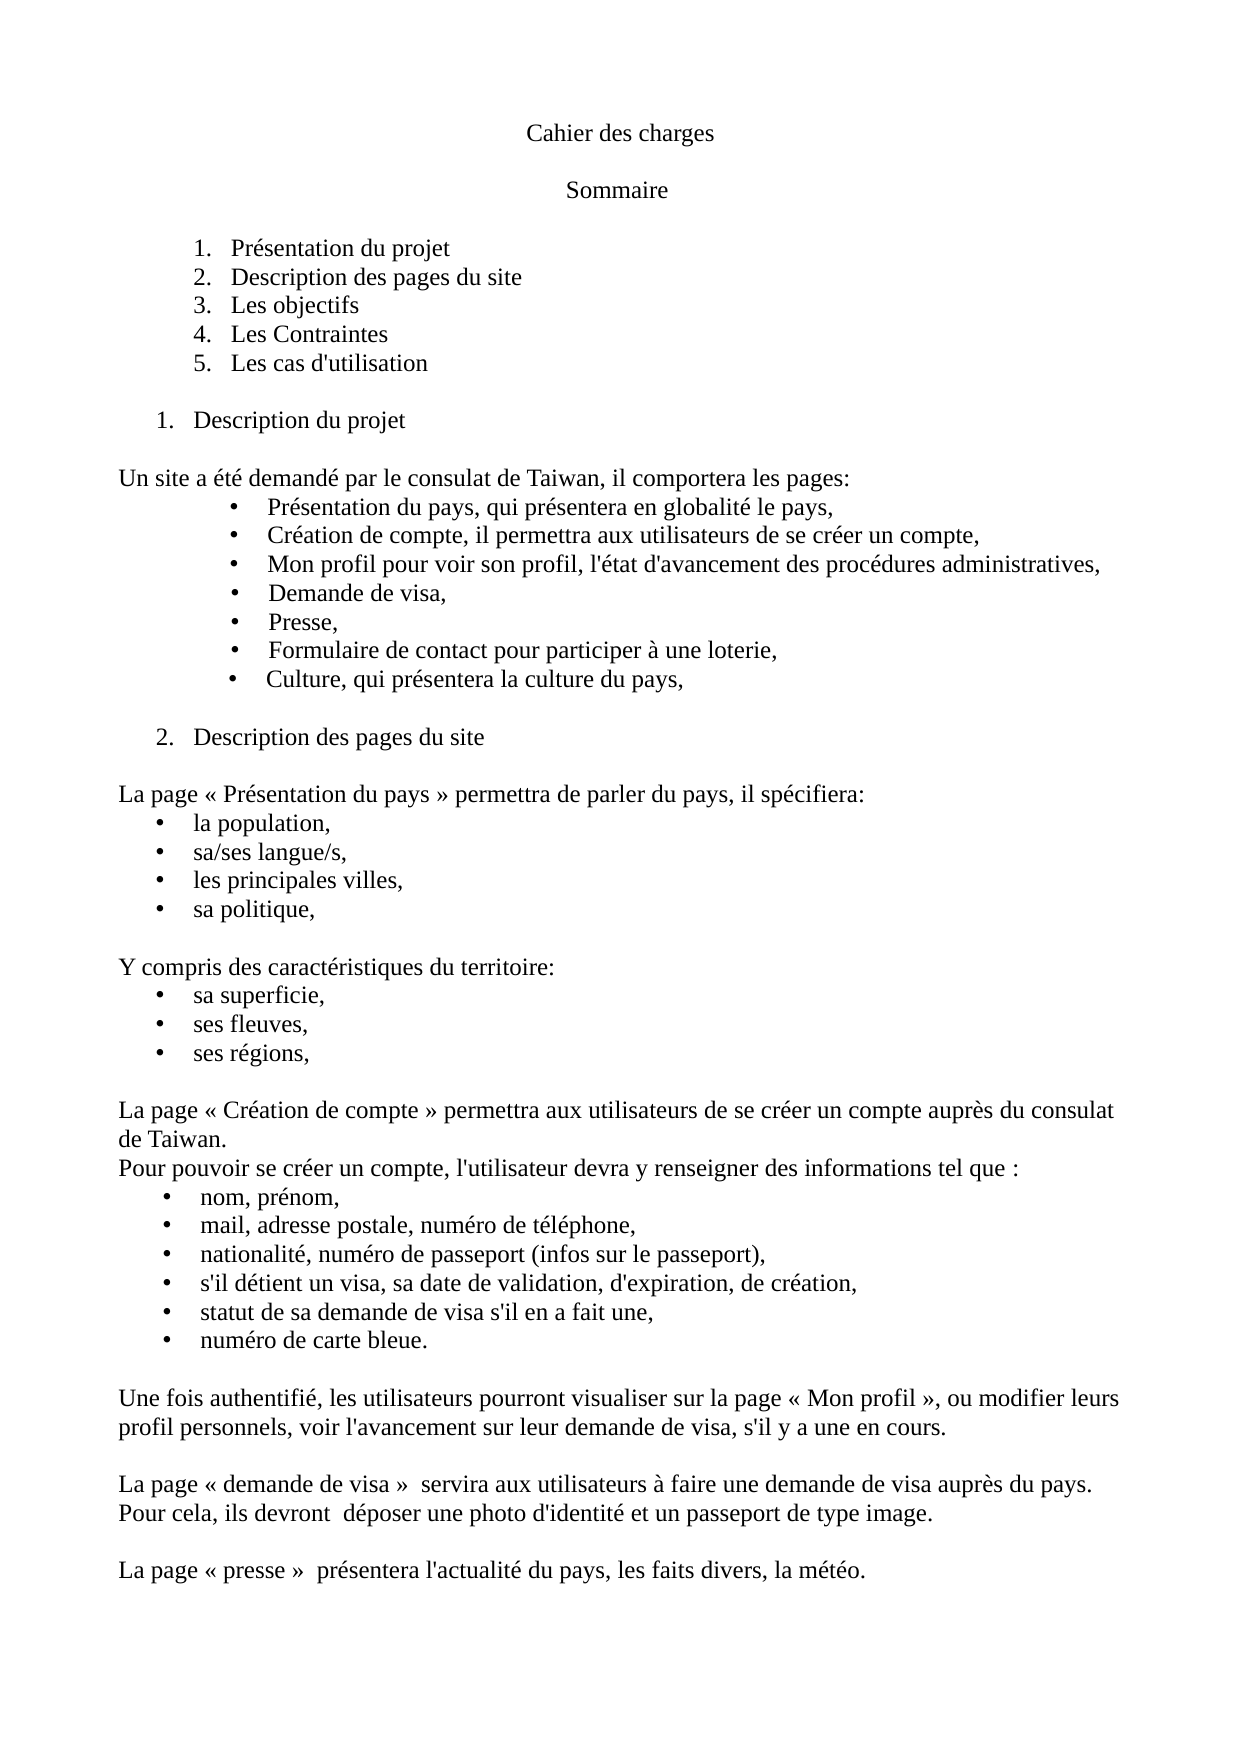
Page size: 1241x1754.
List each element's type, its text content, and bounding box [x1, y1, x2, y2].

list Les Contraintes [193, 319, 1122, 348]
list Culture, qui présentera la culture du pays, [228, 664, 1122, 693]
list la population, [156, 808, 1122, 837]
list les principales villes, [156, 866, 1122, 894]
list mail, adresse postale, numéro de téléphone, [163, 1211, 1122, 1239]
list ses régions, [156, 1038, 1122, 1067]
list Description des pages du site [193, 262, 1122, 291]
list Présentation du pays, qui présentera en globalité le pays, [229, 492, 1122, 521]
list ses fleuves, [156, 1009, 1122, 1038]
list Description du projet [156, 406, 1122, 434]
list Présentation du projet [193, 233, 1122, 262]
list Création de compte, il permettra aux utilisateurs de se créer un compte, [229, 521, 1122, 549]
list Description des pages du site [156, 722, 1122, 751]
list Les cas d'utilisation [193, 348, 1122, 377]
list Formulaire de contact pour participer à une loterie, [231, 636, 1122, 664]
list Presse, [231, 607, 1122, 636]
text Y compris des caractéristiques du territoire: [118, 952, 1122, 981]
text Sommaire [118, 176, 1122, 204]
list sa/ses langue/s, [156, 837, 1122, 866]
text Pour pouvoir se créer un compte, l'utilisateur devra y renseigner des informations tel que : [118, 1153, 1122, 1182]
list Demande de visa, [231, 578, 1122, 607]
list sa politique, [156, 894, 1122, 923]
text Une fois authentifié, les utilisateurs pourront visualiser sur la page « Mon profil », ou modifier leurs profil personnels, voir l'avancement sur leur demande de visa, s'il y a une en cours. [118, 1383, 1122, 1441]
list Mon profil pour voir son profil, l'état d'avancement des procédures administratives, [229, 549, 1122, 578]
list s'il détient un visa, sa date de validation, d'expiration, de création, [163, 1268, 1122, 1297]
list nom, prénom, [163, 1182, 1122, 1211]
text La page « Création de compte » permettra aux utilisateurs de se créer un compte auprès du consulat de Taiwan. [118, 1096, 1122, 1153]
list Les objectifs [193, 291, 1122, 319]
list sa superficie, [156, 981, 1122, 1009]
list statut de sa demande de visa s'il en a fait une, [163, 1297, 1122, 1326]
list nationalité, numéro de passeport (infos sur le passeport), [163, 1239, 1122, 1268]
text Un site a été demandé par le consulat de Taiwan, il comportera les pages: [118, 463, 1122, 492]
text Cahier des charges [118, 118, 1122, 147]
text La page « Présentation du pays » permettra de parler du pays, il spécifiera: [118, 779, 1122, 808]
list numéro de carte bleue. [163, 1326, 1122, 1354]
text La page « demande de visa » servira aux utilisateurs à faire une demande de visa auprès du pays. Pour cela, ils devront déposer une photo d'identité et un passeport de type image. [118, 1469, 1122, 1527]
text La page « presse » présentera l'actualité du pays, les faits divers, la météo. [118, 1556, 1122, 1584]
